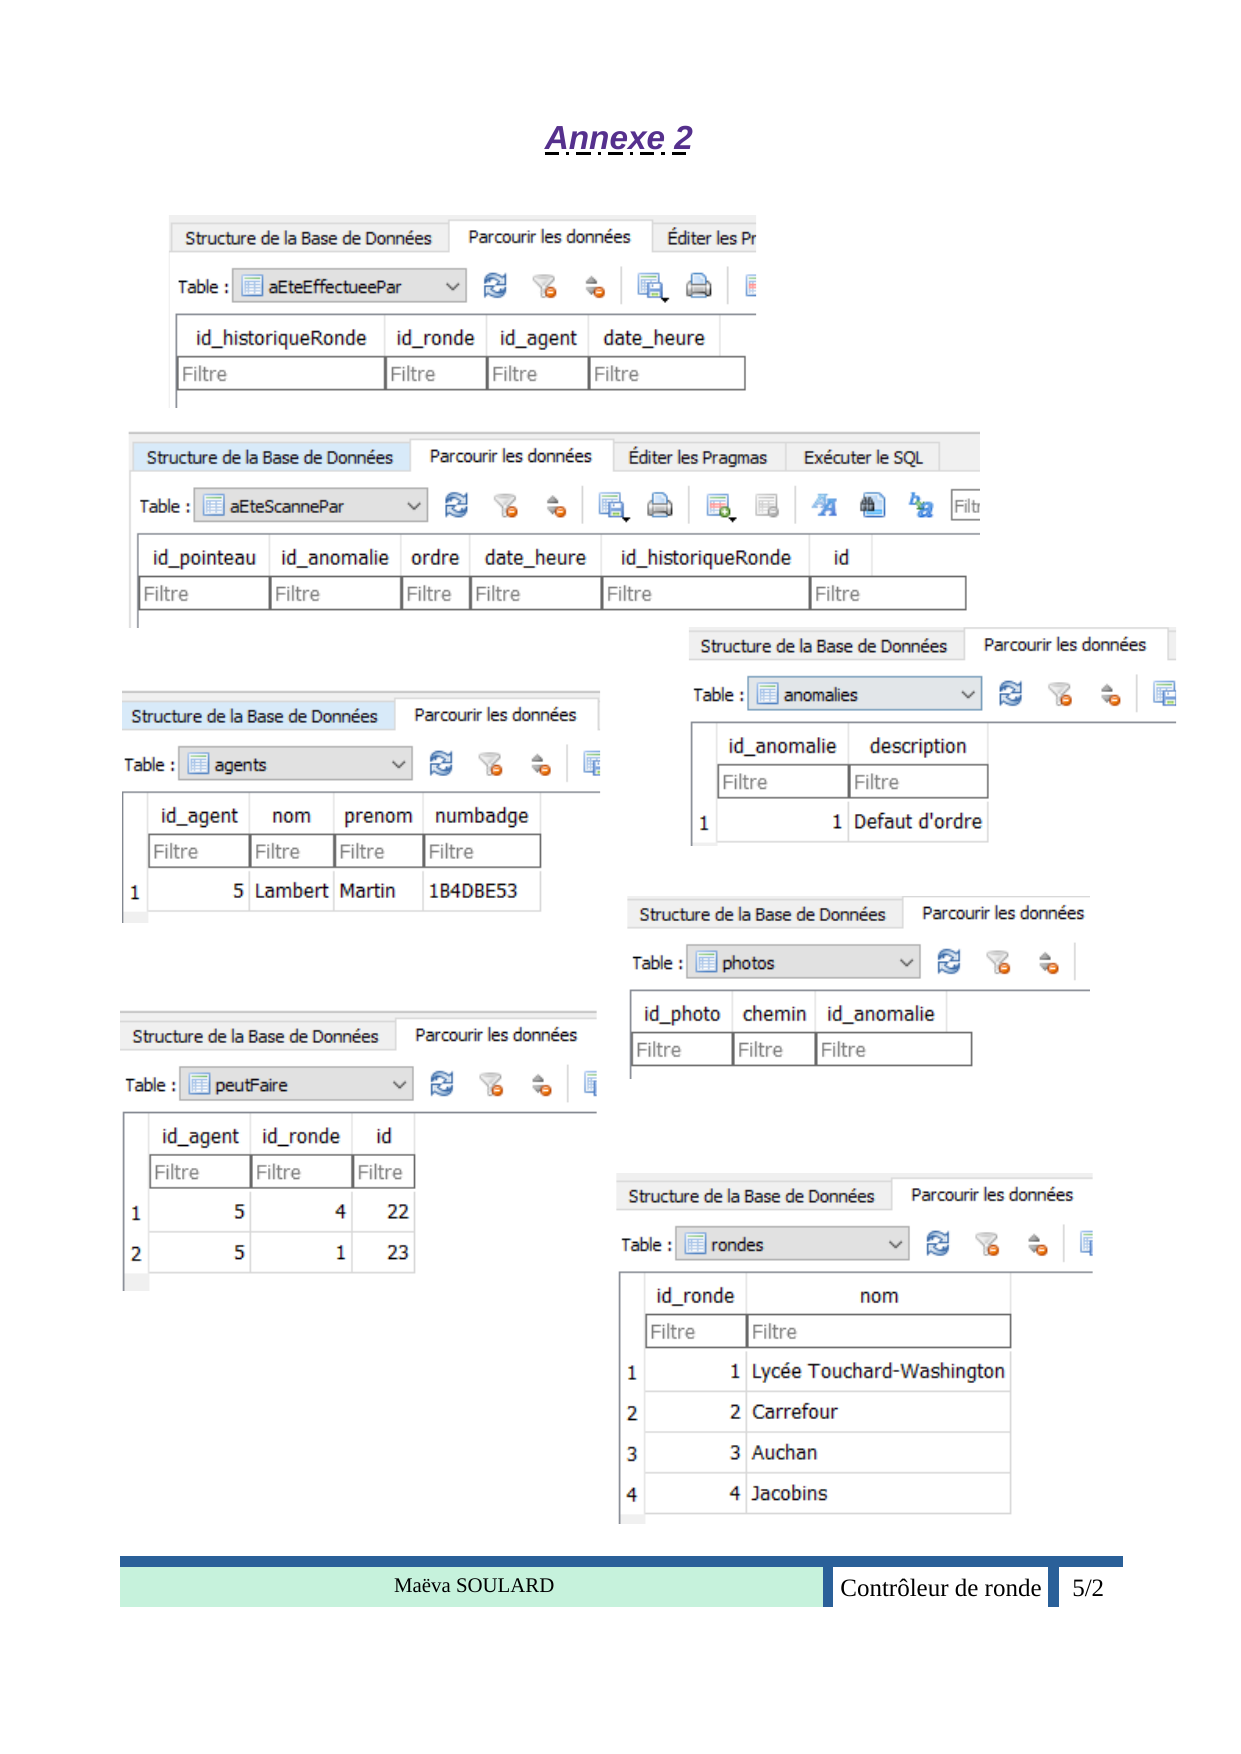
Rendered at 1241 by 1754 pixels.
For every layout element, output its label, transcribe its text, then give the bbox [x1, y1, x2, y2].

picture [168, 215, 757, 408]
picture [616, 1173, 1093, 1524]
picture [627, 896, 1090, 1079]
picture [120, 1010, 597, 1291]
text Annexe 2 [118, 118, 1122, 157]
picture [128, 431, 1177, 846]
picture [122, 690, 601, 923]
